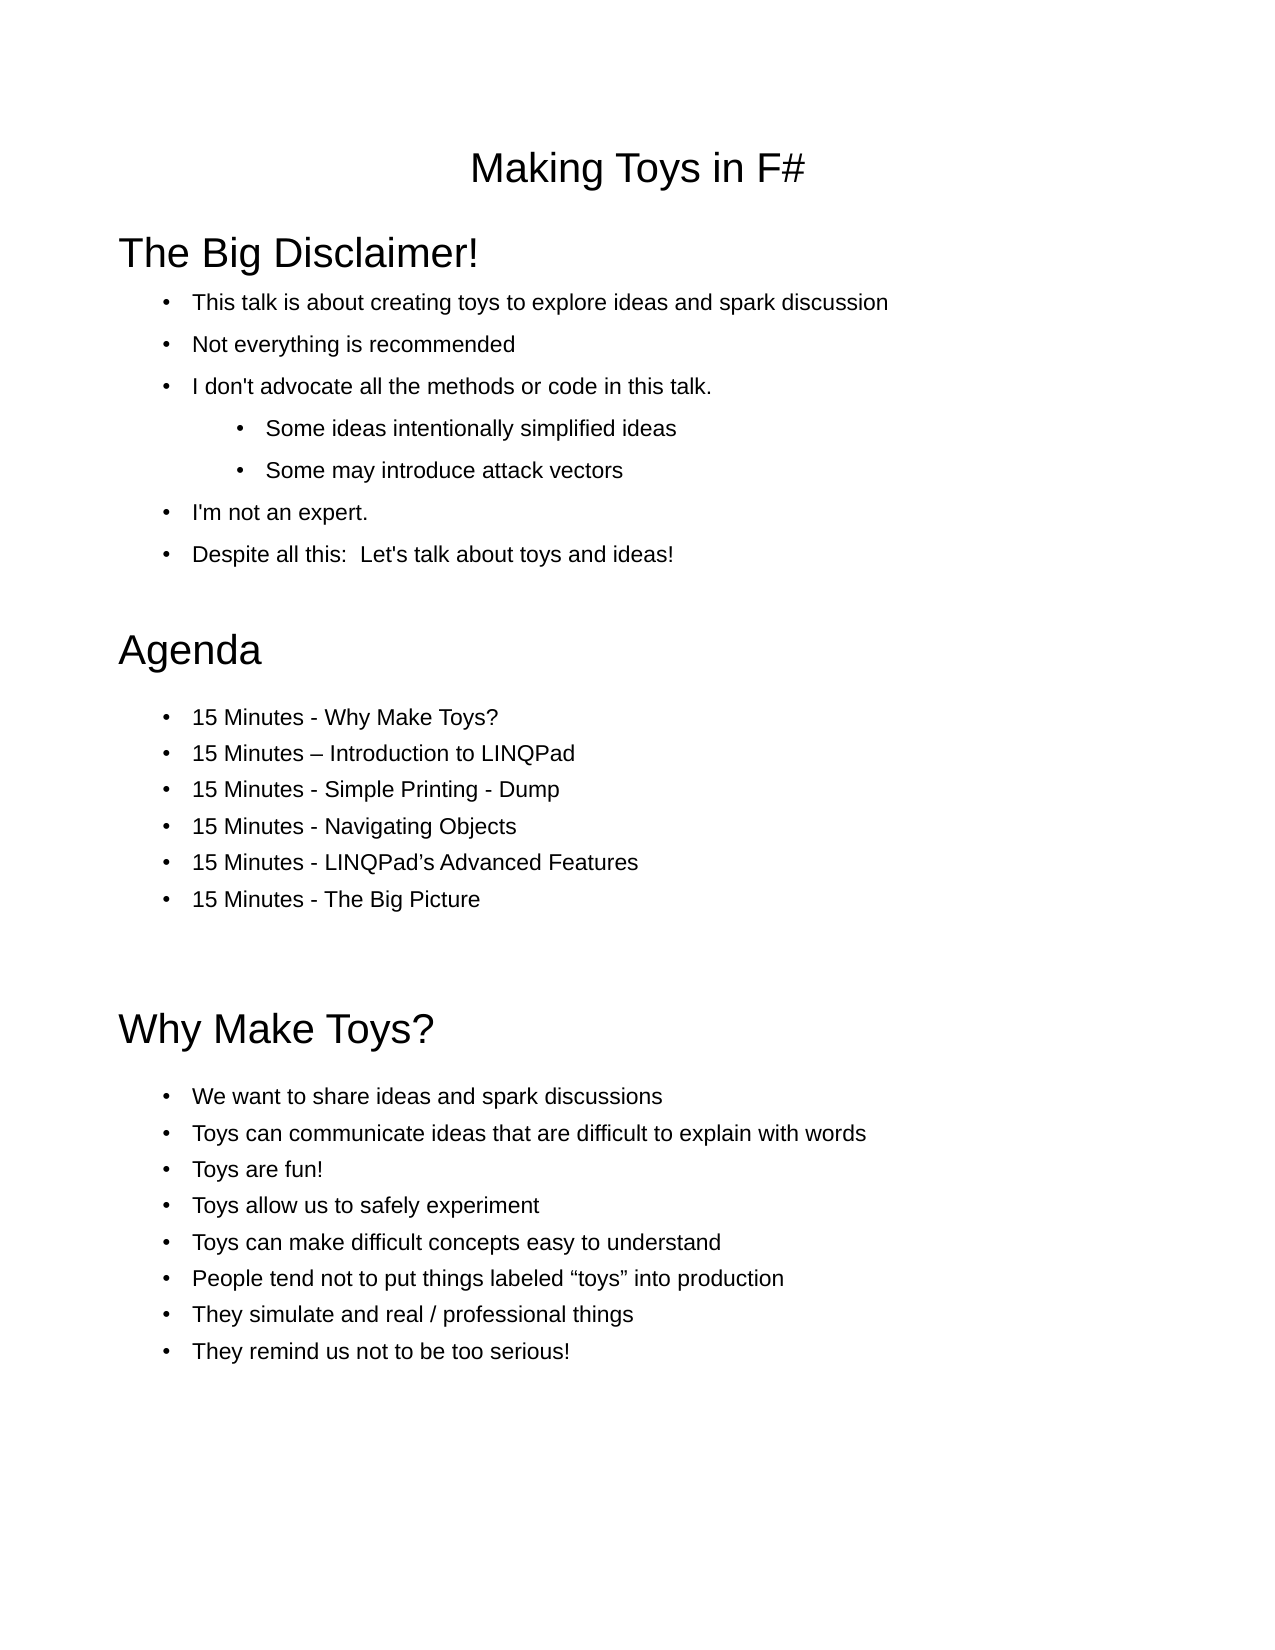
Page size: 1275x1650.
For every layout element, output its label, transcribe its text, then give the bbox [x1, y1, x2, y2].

list They remind us not to be too serious! [162, 1338, 1157, 1364]
subtitle The Big Disclaimer! [118, 228, 1157, 276]
subtitle Agenda [118, 625, 1157, 673]
list Not everything is recommended [162, 331, 1157, 357]
list 15 Minutes - Simple Printing - Dump [162, 776, 1157, 803]
list People tend not to put things labeled “toys” into production [162, 1265, 1157, 1291]
list They simulate and real / professional things [162, 1301, 1157, 1328]
list Despite all this: Let's talk about toys and ideas! [162, 541, 1157, 568]
list I don't advocate all the methods or code in this talk. [162, 373, 1157, 399]
list 15 Minutes - Why Make Toys? [162, 704, 1157, 730]
list This talk is about creating toys to explore ideas and spark discussion [162, 289, 1157, 315]
list Toys can communicate ideas that are difficult to explain with words [162, 1120, 1157, 1146]
list Toys can make difficult concepts easy to understand [162, 1229, 1157, 1255]
list I'm not an expert. [162, 499, 1157, 526]
list Some ideas intentionally simplified ideas [236, 415, 1157, 442]
list 15 Minutes - Navigating Objects [162, 813, 1157, 839]
list Toys are fun! [162, 1156, 1157, 1182]
list 15 Minutes – Introduction to LINQPad [162, 740, 1157, 766]
list 15 Minutes - LINQPad’s Advanced Features [162, 849, 1157, 876]
list We want to share ideas and spark discussions [162, 1083, 1157, 1110]
title Making Toys in F# [118, 143, 1157, 191]
subtitle Why Make Toys? [118, 1005, 1157, 1053]
list 15 Minutes - The Big Picture [162, 886, 1157, 912]
list Some may introduce attack vectors [236, 457, 1157, 484]
list Toys allow us to safely experiment [162, 1192, 1157, 1219]
